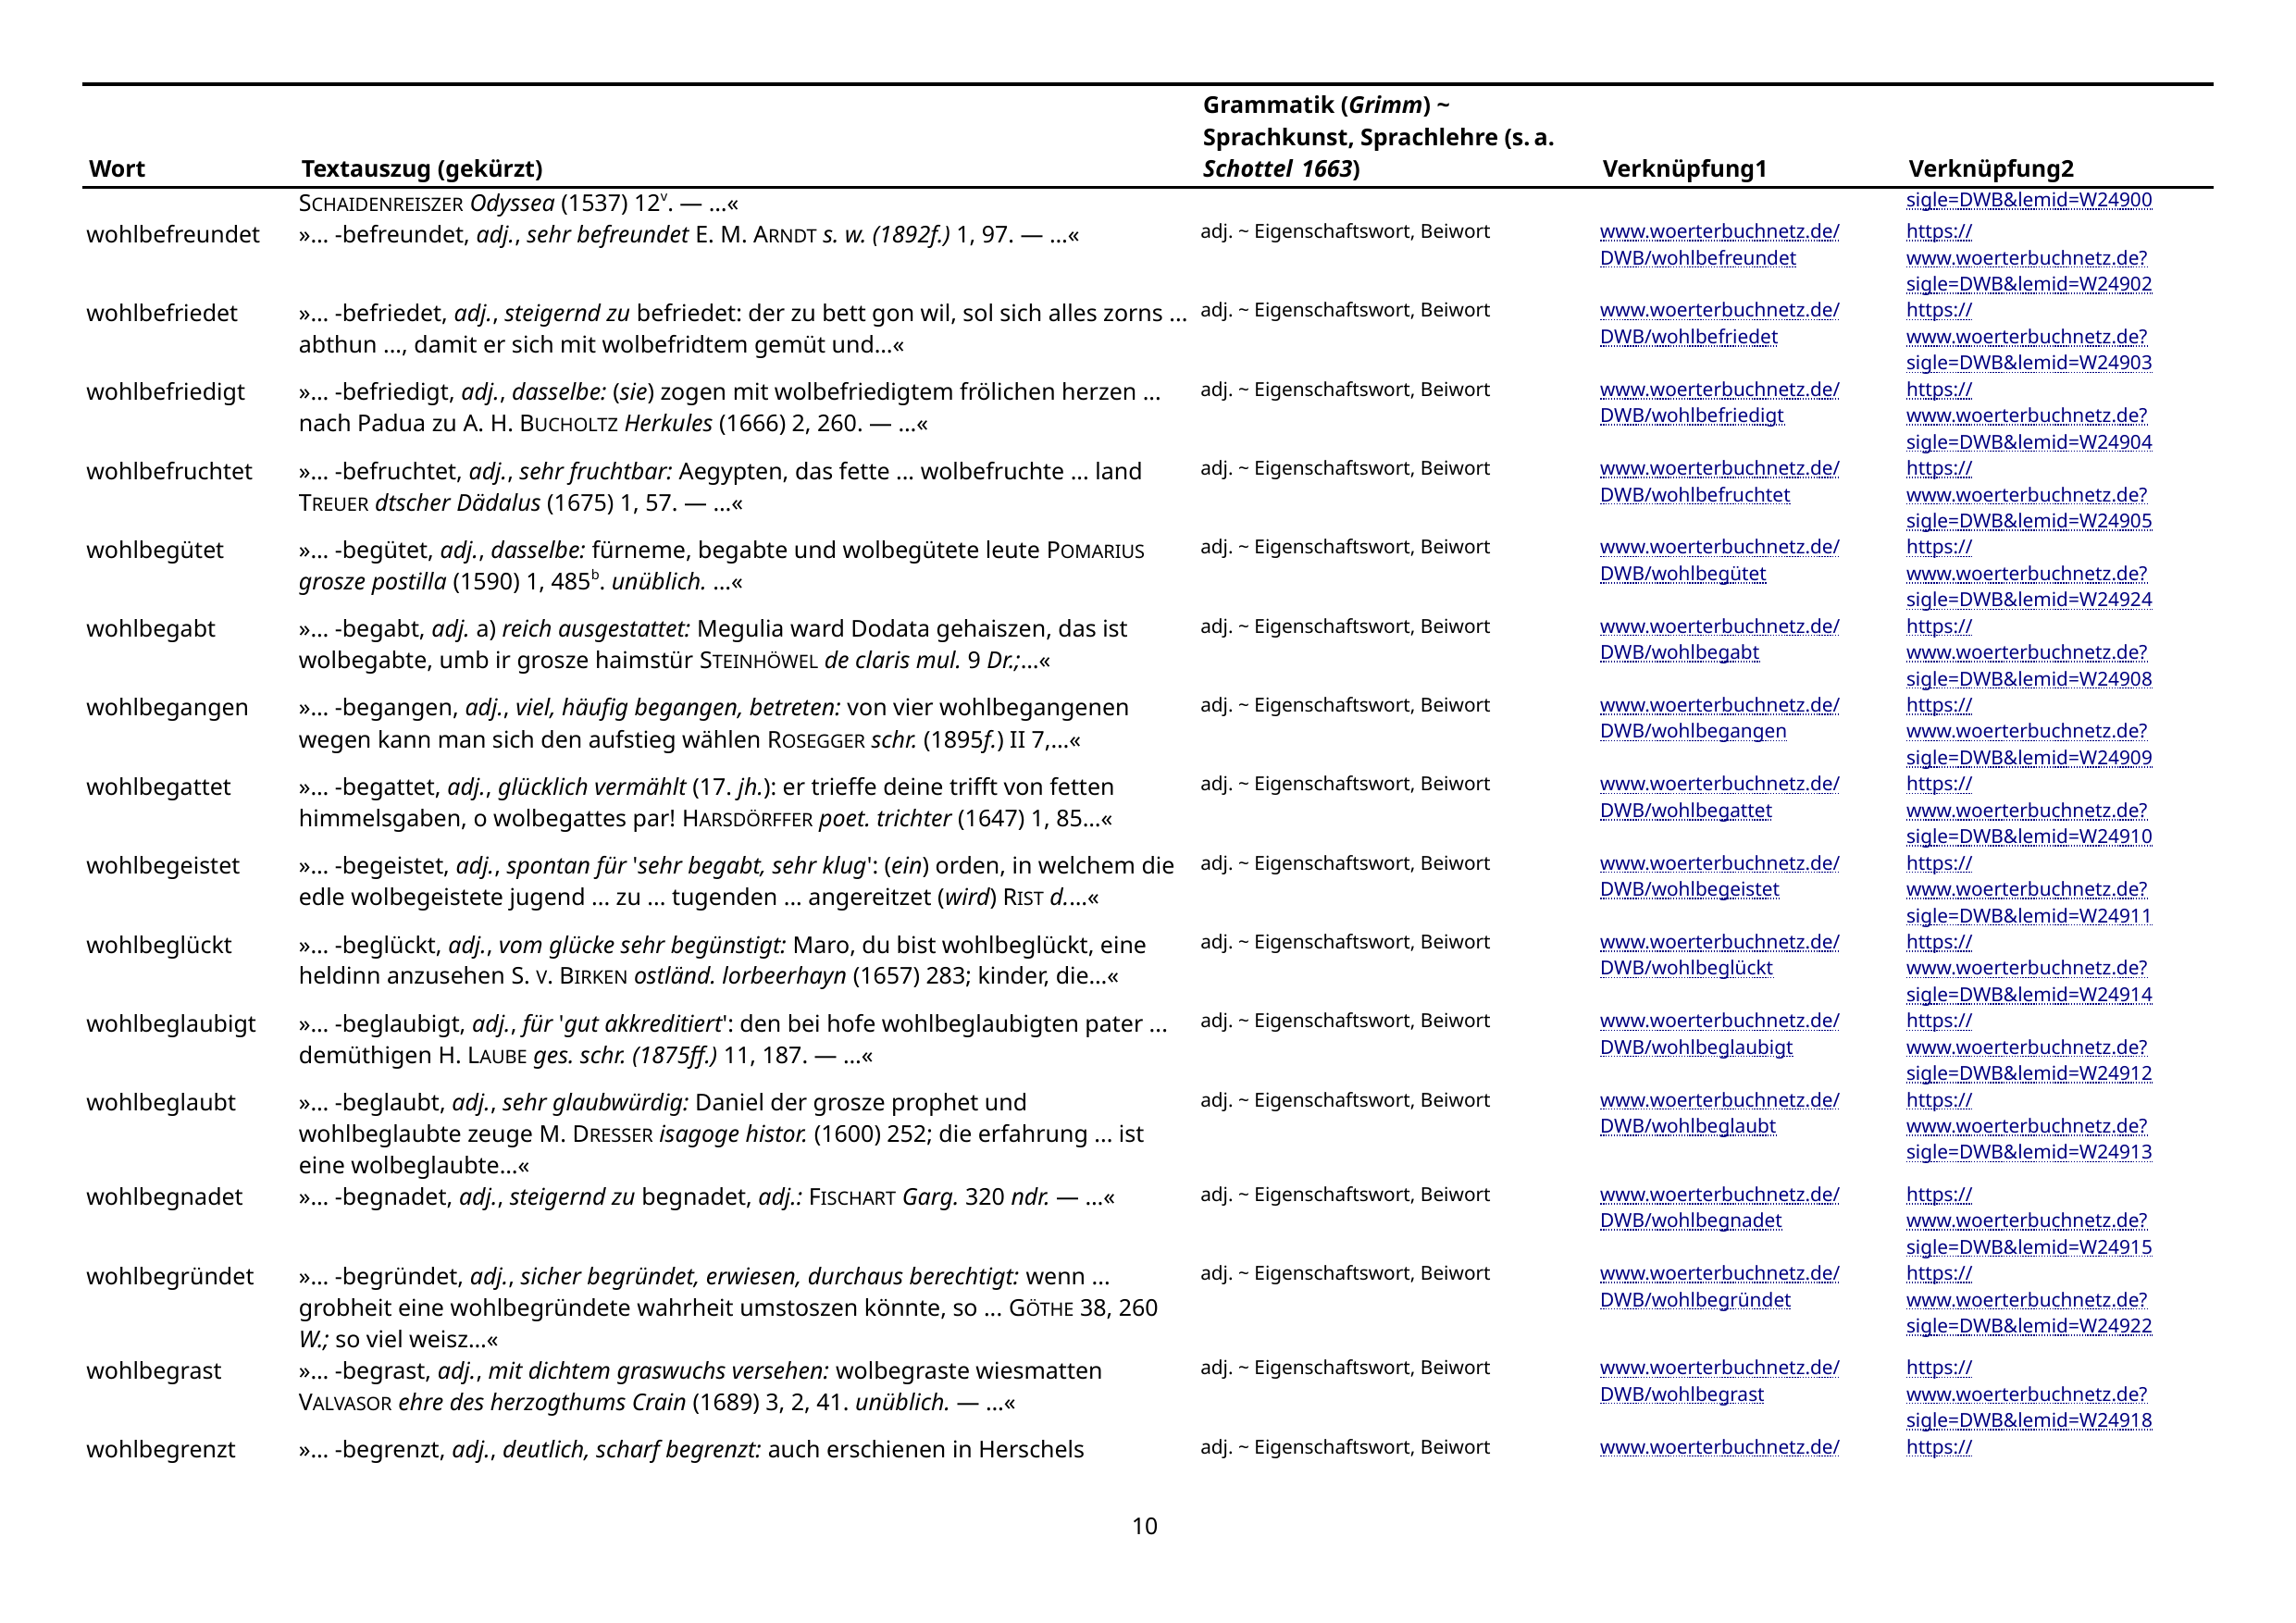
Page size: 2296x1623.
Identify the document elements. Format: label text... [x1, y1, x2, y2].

table_cell www.woerterbuchnetz.de/DWB/wohlbegründet [1596, 1259, 1902, 1354]
table_cell https://www.woerterbuchnetz.de?sigle=DWB&lemid=W24918 [1902, 1355, 2214, 1433]
table_cell sigle=DWB&lemid=W24900 [1902, 189, 2214, 217]
table_cell www.woerterbuchnetz.de/DWB/wohlbeglaubt [1596, 1086, 1902, 1181]
table_cell adj. ~ Eigenschaftswort, Beiwort [1197, 928, 1595, 1007]
table_cell https://www.woerterbuchnetz.de?sigle=DWB&lemid=W24922 [1902, 1259, 2214, 1354]
table_cell adj. ~ Eigenschaftswort, Beiwort [1197, 1181, 1595, 1259]
table_header Wort [82, 86, 294, 186]
table_cell adj. ~ Eigenschaftswort, Beiwort [1197, 1259, 1595, 1354]
table_cell https://www.woerterbuchnetz.de?sigle=DWB&lemid=W24903 [1902, 297, 2214, 376]
table_cell wohlbegründet [82, 1259, 294, 1354]
table_cell www.woerterbuchnetz.de/DWB/wohlbeglückt [1596, 928, 1902, 1007]
table_cell wohlbegangen [82, 691, 294, 770]
table_cell adj. ~ Eigenschaftswort, Beiwort [1197, 1008, 1595, 1086]
table_cell https://www.woerterbuchnetz.de?sigle=DWB&lemid=W24911 [1902, 849, 2214, 928]
table_cell www.woerterbuchnetz.de/DWB/wohlbegrast [1596, 1355, 1902, 1433]
table_cell www.woerterbuchnetz.de/DWB/wohlbegabt [1596, 613, 1902, 691]
table_cell adj. ~ Eigenschaftswort, Beiwort [1197, 1433, 1595, 1465]
table_cell wohlbegrast [82, 1355, 294, 1433]
table_cell »… -begründet, adj., sicher begründet, erwiesen, durchaus berechtigt: wenn ... grobheit eine wohlbegründete wahrheit umstoszen könnte, so ... Göthe 38, 260 W.; so viel weisz…« [294, 1259, 1196, 1354]
table_cell wohlbegütet [82, 534, 294, 613]
table_cell wohlbefriedet [82, 297, 294, 376]
table_cell wohlbefreundet [82, 217, 294, 297]
table_header Textauszug (gekürzt) [294, 86, 1196, 186]
table_cell https://www.woerterbuchnetz.de?sigle=DWB&lemid=W24908 [1902, 613, 2214, 691]
table_cell wohlbegrenzt [82, 1433, 294, 1465]
table_cell »… -befriedet, adj., steigernd zu befriedet: der zu bett gon wil, sol sich alles zorns ... abthun ..., damit er sich mit wolbefridtem gemüt und…« [294, 297, 1196, 376]
table_cell »… -begrast, adj., mit dichtem graswuchs versehen: wolbegraste wiesmatten Valvasor ehre des herzogthums Crain (1689) 3, 2, 41. unüblich. — …« [294, 1355, 1196, 1433]
table_cell adj. ~ Eigenschaftswort, Beiwort [1197, 849, 1595, 928]
table_cell https://www.woerterbuchnetz.de?sigle=DWB&lemid=W24912 [1902, 1008, 2214, 1086]
table_cell »… -begangen, adj., viel, häufig begangen, betreten: von vier wohlbegangenen wegen kann man sich den aufstieg wählen Rosegger schr. (1895f.) II 7,…« [294, 691, 1196, 770]
table_cell wohlbeglaubigt [82, 1008, 294, 1086]
table_cell https://www.woerterbuchnetz.de?sigle=DWB&lemid=W24910 [1902, 771, 2214, 849]
table_cell https://www.woerterbuchnetz.de?sigle=DWB&lemid=W24904 [1902, 376, 2214, 454]
table_cell adj. ~ Eigenschaftswort, Beiwort [1197, 771, 1595, 849]
table_cell adj. ~ Eigenschaftswort, Beiwort [1197, 613, 1595, 691]
table_cell »… -beglaubt, adj., sehr glaubwürdig: Daniel der grosze prophet und wohlbeglaubte zeuge M. Dresser isagoge histor. (1600) 252; die erfahrung ... ist eine wolbeglaubte…« [294, 1086, 1196, 1181]
table_cell »… -begrenzt, adj., deutlich, scharf begrenzt: auch erschienen in Herschels [294, 1433, 1196, 1465]
table_cell https://www.woerterbuchnetz.de?sigle=DWB&lemid=W24909 [1902, 691, 2214, 770]
table_cell wohlbefruchtet [82, 454, 294, 534]
table_cell www.woerterbuchnetz.de/DWB/wohlbegütet [1596, 534, 1902, 613]
table_cell www.woerterbuchnetz.de/DWB/wohlbefruchtet [1596, 454, 1902, 534]
table_cell wohlbeglaubt [82, 1086, 294, 1181]
table_cell wohlbeglückt [82, 928, 294, 1007]
table_cell »… -beglückt, adj., vom glücke sehr begünstigt: Maro, du bist wohlbeglückt, eine heldinn anzusehen S. v. Birken ostländ. lorbeerhayn (1657) 283; kinder, die…« [294, 928, 1196, 1007]
table_cell »… -befreundet, adj., sehr befreundet E. M. Arndt s. w. (1892f.) 1, 97. — …« [294, 217, 1196, 297]
table_cell »… -begattet, adj., glücklich vermählt (17. jh.): er trieffe deine trifft von fetten himmelsgaben, o wolbegattes par! Harsdörffer poet. trichter (1647) 1, 85…« [294, 771, 1196, 849]
table_cell »… -befruchtet, adj., sehr fruchtbar: Aegypten, das fette ... wolbefruchte ... land Treuer dtscher Dädalus (1675) 1, 57. — …« [294, 454, 1196, 534]
table_cell wohlbefriedigt [82, 376, 294, 454]
table_cell »… -begabt, adj. a) reich ausgestattet: Megulia ward Dodata gehaiszen, das ist wolbegabte, umb ir grosze haimstür Steinhöwel de claris mul. 9 Dr.;…« [294, 613, 1196, 691]
table_header Grammatik (Grimm) ~ Sprachkunst, Sprachlehre (s. a. Schottel 1663) [1197, 86, 1595, 186]
table_cell www.woerterbuchnetz.de/ [1596, 1433, 1902, 1465]
table_cell »… -begnadet, adj., steigernd zu begnadet, adj.: Fischart Garg. 320 ndr. — …« [294, 1181, 1196, 1259]
table_cell [1596, 189, 1902, 217]
table_cell »… -befriedigt, adj., dasselbe: (sie) zogen mit wolbefriedigtem frölichen herzen ... nach Padua zu A. H. Bucholtz Herkules (1666) 2, 260. — …« [294, 376, 1196, 454]
table_cell adj. ~ Eigenschaftswort, Beiwort [1197, 1355, 1595, 1433]
table_cell https://www.woerterbuchnetz.de?sigle=DWB&lemid=W24915 [1902, 1181, 2214, 1259]
table_cell »… -beglaubigt, adj., für 'gut akkreditiert': den bei hofe wohlbeglaubigten pater ... demüthigen H. Laube ges. schr. (1875ff.) 11, 187. — …« [294, 1008, 1196, 1086]
table_cell wohlbegabt [82, 613, 294, 691]
table_cell https://www.woerterbuchnetz.de?sigle=DWB&lemid=W24914 [1902, 928, 2214, 1007]
table_cell www.woerterbuchnetz.de/DWB/wohlbegnadet [1596, 1181, 1902, 1259]
table_cell https://www.woerterbuchnetz.de?sigle=DWB&lemid=W24902 [1902, 217, 2214, 297]
table_header Verknüpfung2 [1902, 86, 2214, 186]
table_cell adj. ~ Eigenschaftswort, Beiwort [1197, 1086, 1595, 1181]
table_cell https://www.woerterbuchnetz.de?sigle=DWB&lemid=W24905 [1902, 454, 2214, 534]
table_cell www.woerterbuchnetz.de/DWB/wohlbefreundet [1596, 217, 1902, 297]
table_cell adj. ~ Eigenschaftswort, Beiwort [1197, 454, 1595, 534]
table_cell https://www.woerterbuchnetz.de?sigle=DWB&lemid=W24924 [1902, 534, 2214, 613]
table_cell wohlbegnadet [82, 1181, 294, 1259]
table_cell adj. ~ Eigenschaftswort, Beiwort [1197, 376, 1595, 454]
table_cell »… -begeistet, adj., spontan für 'sehr begabt, sehr klug': (ein) orden, in welchem die edle wolbegeistete jugend ... zu ... tugenden ... angereitzet (wird) Rist d.…« [294, 849, 1196, 928]
table_cell www.woerterbuchnetz.de/DWB/wohlbefriedet [1596, 297, 1902, 376]
table_cell adj. ~ Eigenschaftswort, Beiwort [1197, 297, 1595, 376]
table_cell [82, 189, 294, 217]
table_cell www.woerterbuchnetz.de/DWB/wohlbegangen [1596, 691, 1902, 770]
table_cell adj. ~ Eigenschaftswort, Beiwort [1197, 534, 1595, 613]
table_cell https://www.woerterbuchnetz.de?sigle=DWB&lemid=W24913 [1902, 1086, 2214, 1181]
table_cell »… -begütet, adj., dasselbe: fürneme, begabte und wolbegütete leute Pomarius grosze postilla (1590) 1, 485b. unüblich. …« [294, 534, 1196, 613]
table_cell adj. ~ Eigenschaftswort, Beiwort [1197, 691, 1595, 770]
table_cell [1197, 189, 1595, 217]
table_header Verknüpfung1 [1596, 86, 1902, 186]
table_cell adj. ~ Eigenschaftswort, Beiwort [1197, 217, 1595, 297]
table_cell https:// [1902, 1433, 2214, 1465]
table_cell wohlbegattet [82, 771, 294, 849]
table_cell www.woerterbuchnetz.de/DWB/wohlbegattet [1596, 771, 1902, 849]
table_cell wohlbegeistet [82, 849, 294, 928]
table_cell www.woerterbuchnetz.de/DWB/wohlbegeistet [1596, 849, 1902, 928]
table_cell Schaidenreiszer Odyssea (1537) 12v. — …« [294, 189, 1196, 217]
table_cell www.woerterbuchnetz.de/DWB/wohlbefriedigt [1596, 376, 1902, 454]
table_cell www.woerterbuchnetz.de/DWB/wohlbeglaubigt [1596, 1008, 1902, 1086]
